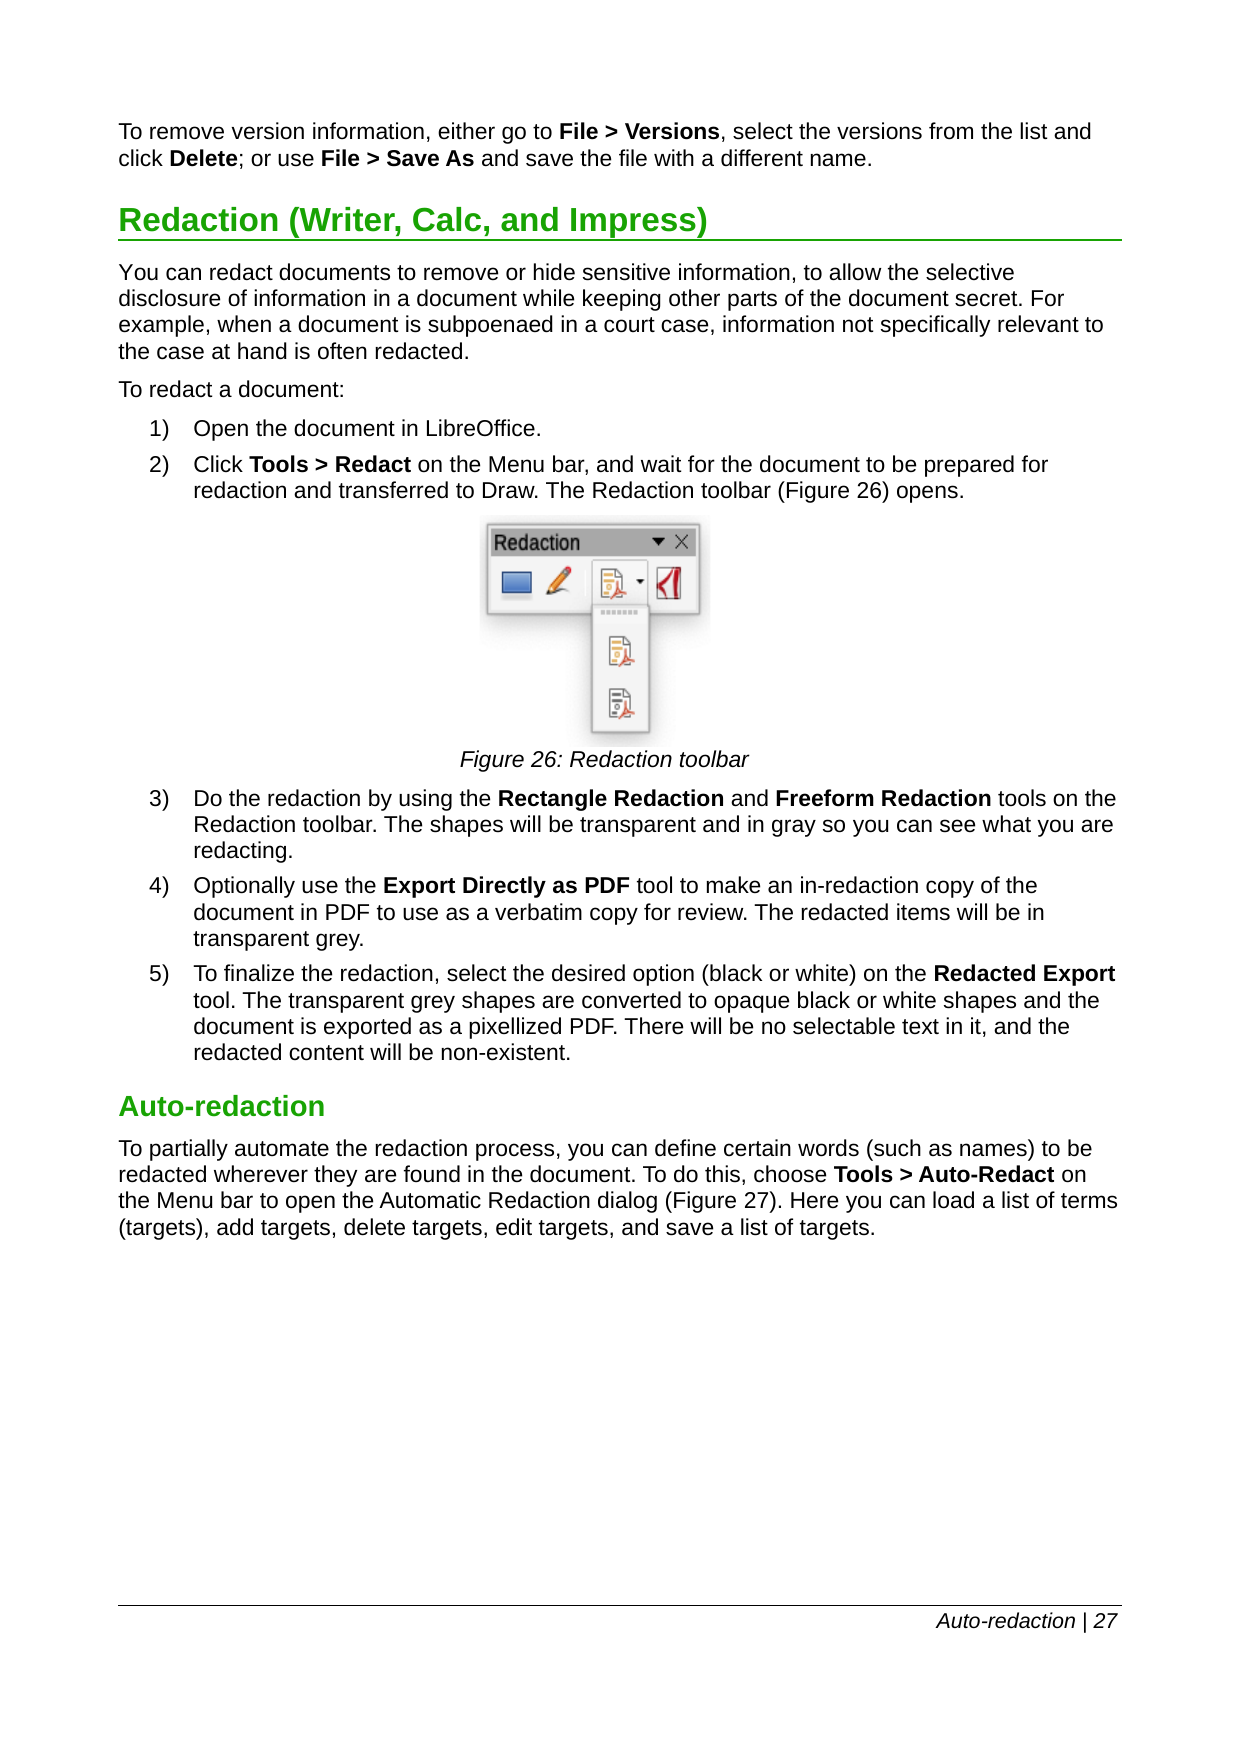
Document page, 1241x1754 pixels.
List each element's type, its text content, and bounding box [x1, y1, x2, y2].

subtitle Redaction (Writer, Calc, and Impress) [118, 200, 1122, 239]
text Figure 26: Redaction toolbar [459, 515, 781, 772]
list Click Tools > Redact on the Menu bar, and wait for the document to be prepared for redaction and transferred to Draw. The Redaction toolbar (Figure 26) opens. [169, 451, 1122, 503]
subtitle Auto-redaction [118, 1089, 1122, 1123]
list Optionally use the Export Directly as PDF tool to make an in-redaction copy of the document in PDF to use as a verbatim copy for review. The redacted items will be in transparent grey. [169, 872, 1122, 951]
picture [479, 515, 711, 747]
list Do the redaction by using the Rectangle Redaction and Freeform Redaction tools on the Redaction toolbar. The shapes will be transparent and in gray so you can see what you are redacting. [169, 784, 1122, 863]
text To partially automate the redaction process, you can define certain words (such as names) to be redacted wherever they are found in the document. To do this, choose Tools > Auto-Redact on the Menu bar to open the Automatic Redaction dialog (Figure 27). Here you can load a list of terms (targets), add targets, delete targets, edit targets, and save a list of targets. [118, 1135, 1122, 1240]
text To redact a document: [118, 376, 1122, 403]
list To finalize the redaction, select the desired option (black or white) on the Redacted Export tool. The transparent grey shapes are converted to opaque black or white shapes and the document is exported as a pixellized PDF. There will be no selectable text in it, and the redacted content will be non-existent. [169, 960, 1122, 1066]
text To remove version information, either go to File > Versions, select the versions from the list and click Delete; or use File > Save As and save the file with a different name. [118, 118, 1122, 171]
text You can redact documents to remove or hide sensitive information, to allow the selective disclosure of information in a document while keeping other parts of the document secret. For example, when a document is subpoenaed in a court case, information not specifically relevant to the case at hand is often redacted. [118, 258, 1122, 364]
list Open the document in LibreOffice. [169, 415, 1122, 442]
